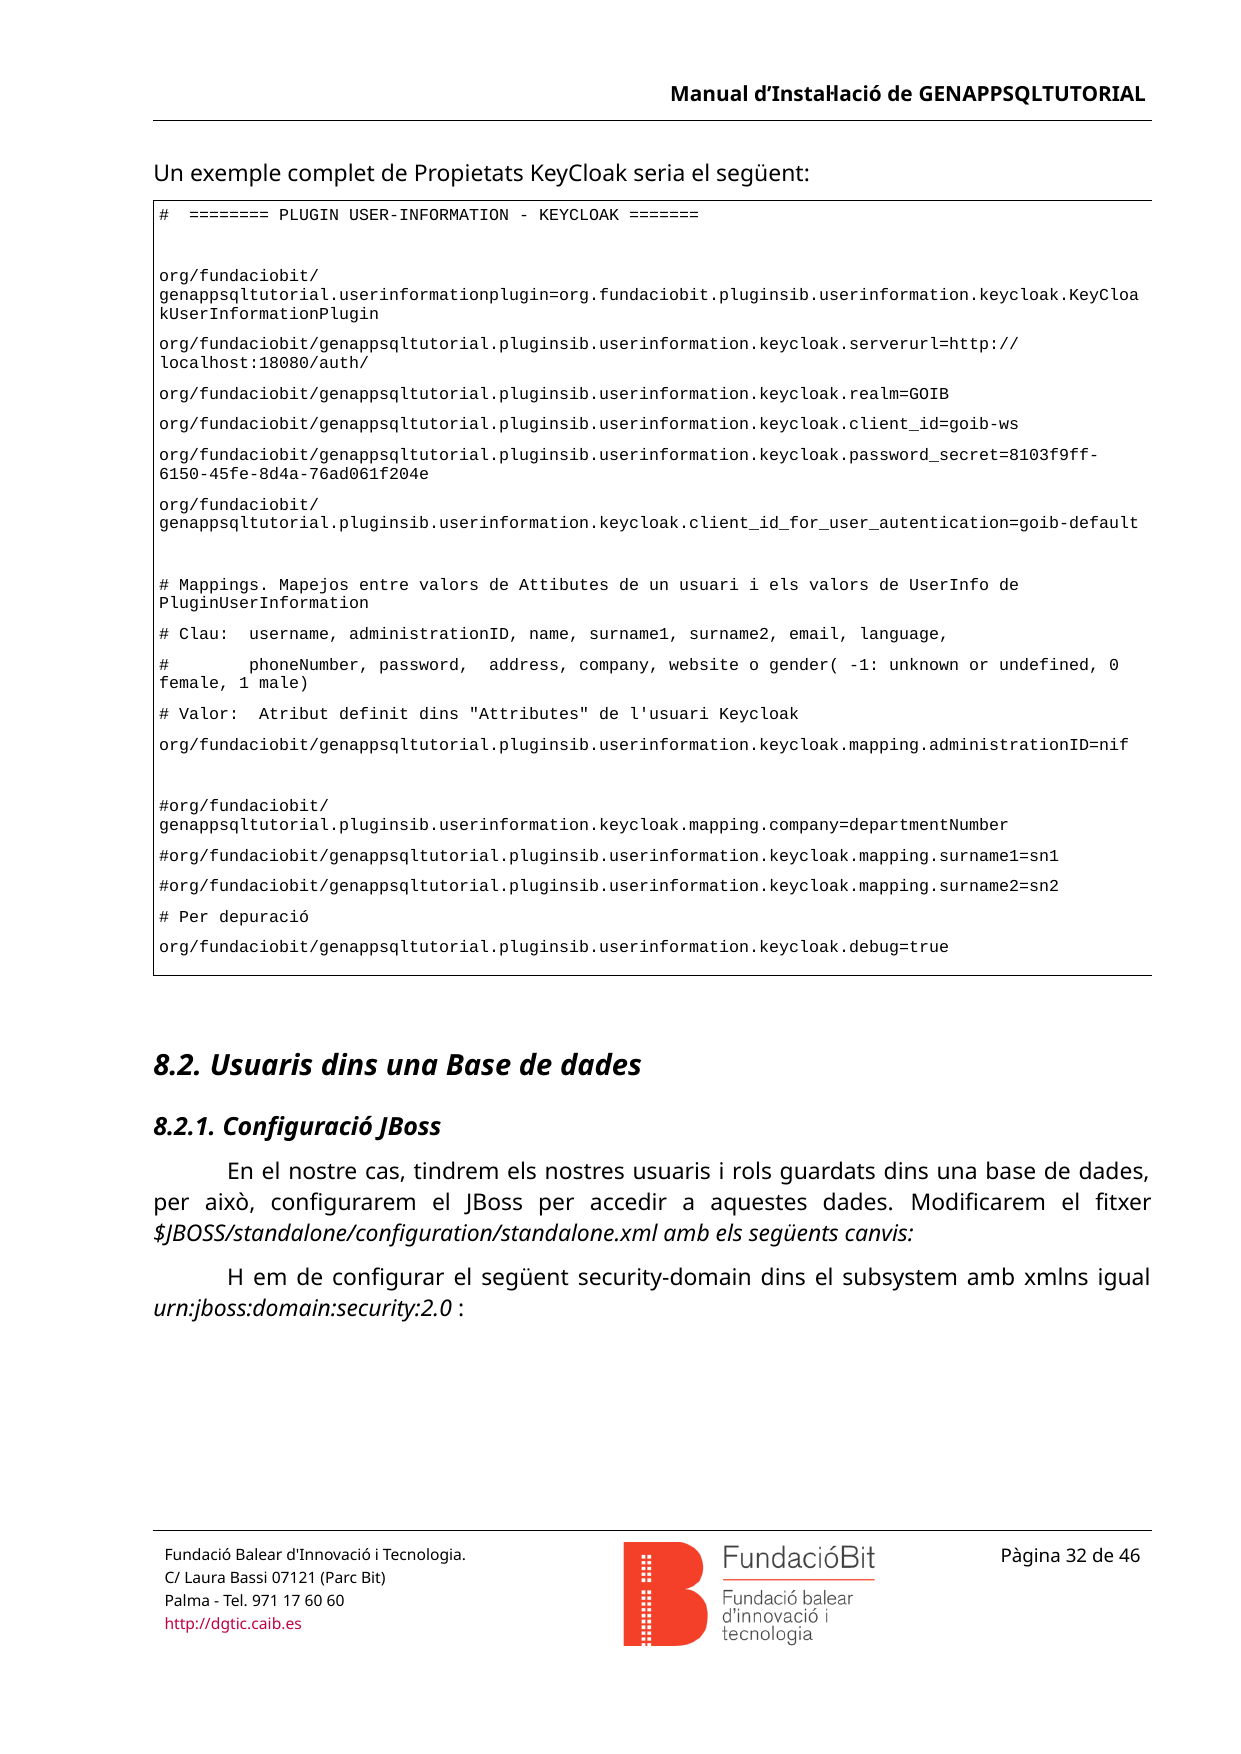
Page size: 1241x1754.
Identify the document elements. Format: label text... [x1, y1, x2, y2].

picture [623, 1542, 875, 1646]
table_header # ======== PLUGIN USER-INFORMATION - KEYCLOAK ======= org/fundaciobit/genappsqltutorial.userinformationplugin=org.fundaciobit.pluginsib.userinformation.keycloak.KeyCloakUserInformationPlugin org/fundaciobit/genappsqltutorial.pluginsib.userinformation.keycloak.serverurl=http://localhost:18080/auth/ org/fundaciobit/genappsqltutorial.pluginsib.userinformation.keycloak.realm=GOIB org/fundaciobit/genappsqltutorial.pluginsib.userinformation.keycloak.client_id=goib-ws org/fundaciobit/genappsqltutorial.pluginsib.userinformation.keycloak.password_secret=8103f9ff-6150-45fe-8d4a-76ad061f204e org/fundaciobit/genappsqltutorial.pluginsib.userinformation.keycloak.client_id_for_user_autentication=goib-default # Mappings. Mapejos entre valors de Attibutes de un usuari i els valors de UserInfo de PluginUserInformation # Clau: username, administrationID, name, surname1, surname2, email, language, # phoneNumber, password, address, company, website o gender( -1: unknown or undefined, 0 female, 1 male) # Valor: Atribut definit dins "Attributes" de l'usuari Keycloak org/fundaciobit/genappsqltutorial.pluginsib.userinformation.keycloak.mapping.administrationID=nif #org/fundaciobit/genappsqltutorial.pluginsib.userinformation.keycloak.mapping.company=departmentNumber #org/fundaciobit/genappsqltutorial.pluginsib.userinformation.keycloak.mapping.surname1=sn1 #org/fundaciobit/genappsqltutorial.pluginsib.userinformation.keycloak.mapping.surname2=sn2 # Per depuració org/fundaciobit/genappsqltutorial.pluginsib.userinformation.keycloak.debug=true [154, 201, 1152, 975]
text En el nostre cas, tindrem els nostres usuaris i rols guardats dins una base de dades, per això, configurarem el JBoss per accedir a aquestes dades. Modificarem el fitxer $JBOSS/standalone/configuration/standalone.xml amb els següents canvis: [153, 1155, 1152, 1249]
text H em de configurar el següent security-domain dins el subsystem amb xmlns igual urn:jboss:domain:security:2.0 : [153, 1260, 1152, 1323]
subtitle Usuaris dins una Base de dades [153, 1044, 1152, 1084]
text Un exemple complet de Propietats KeyCloak seria el següent: [153, 156, 1152, 188]
subtitle Configuració JBoss [153, 1109, 1152, 1143]
